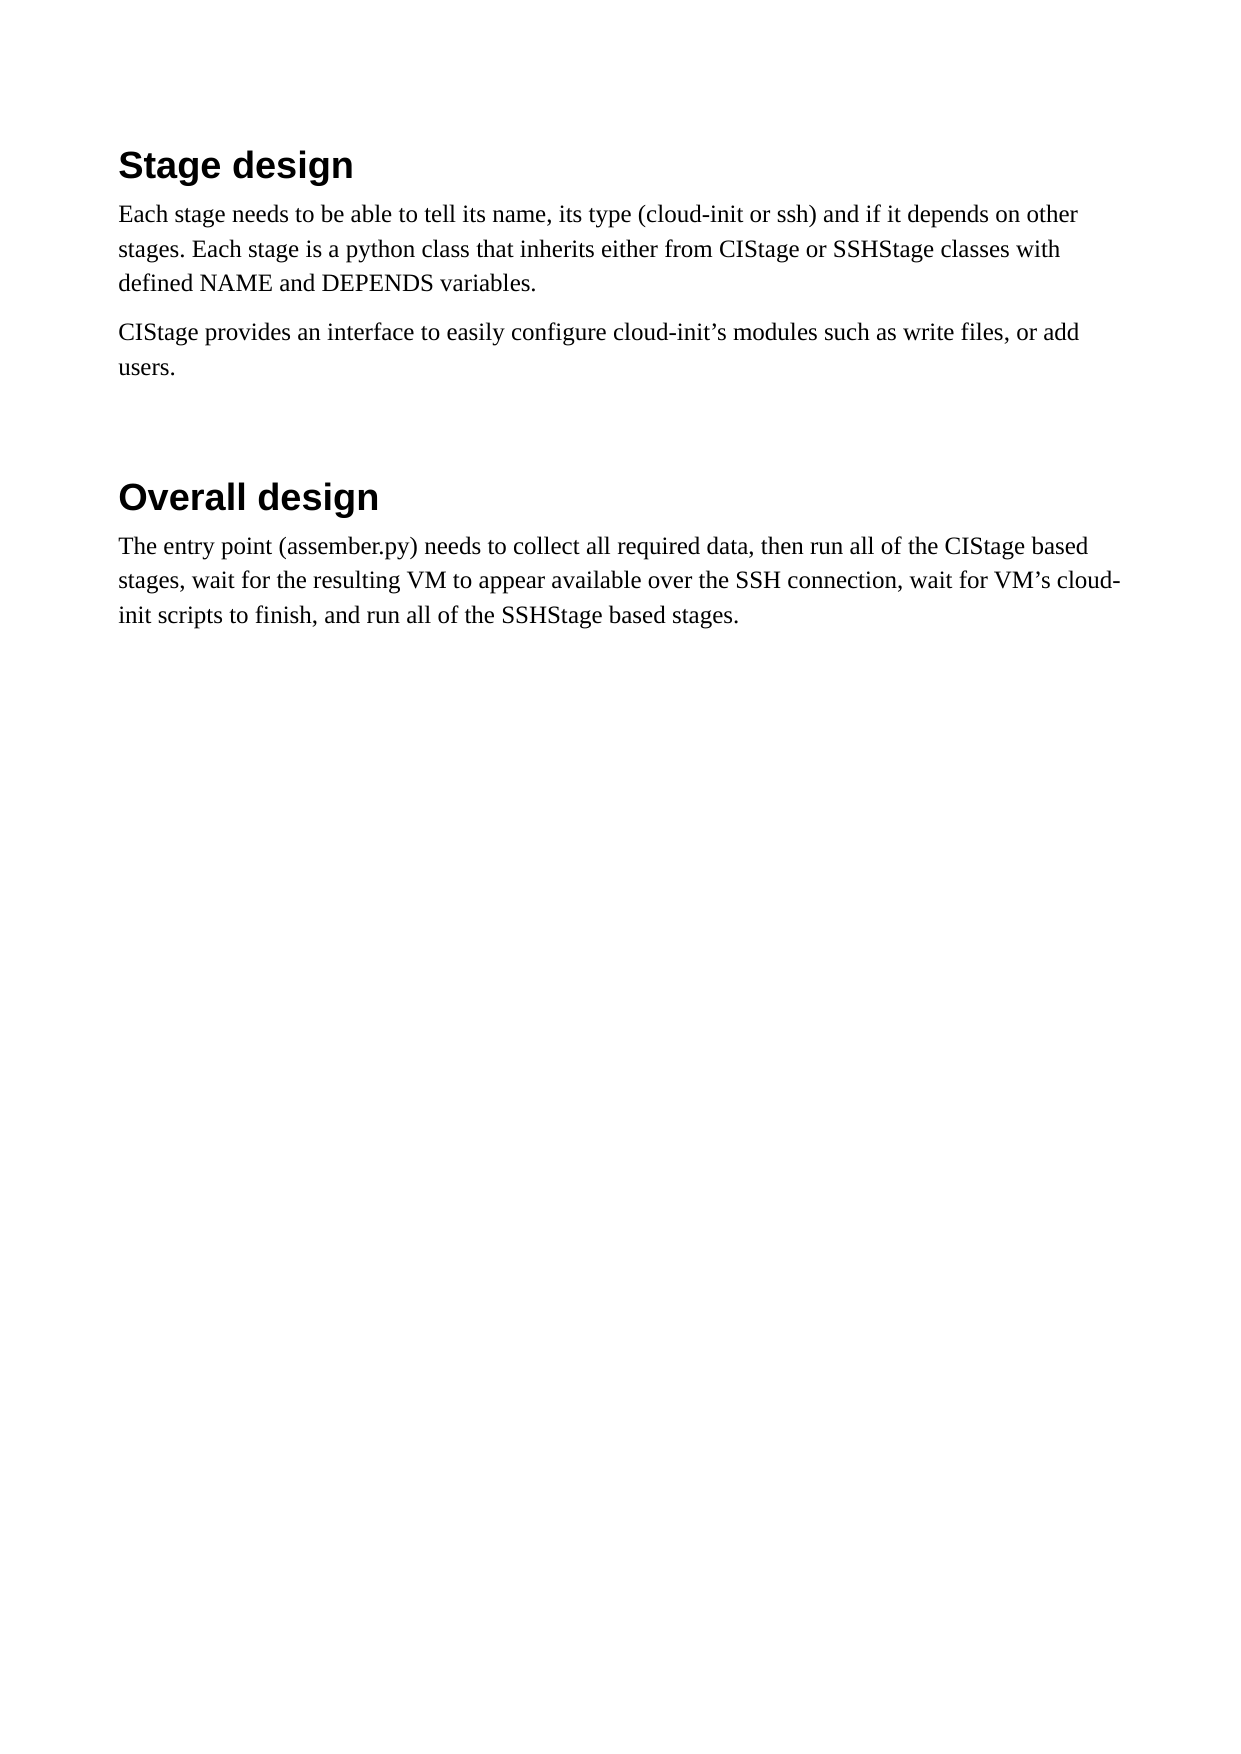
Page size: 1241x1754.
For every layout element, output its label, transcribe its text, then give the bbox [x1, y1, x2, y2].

subtitle Stage design [118, 143, 1122, 187]
text Each stage needs to be able to tell its name, its type (cloud-init or ssh) and if it depends on other stages. Each stage is a python class that inherits either from CIStage or SSHStage classes with defined NAME and DEPENDS variables. [118, 199, 1122, 297]
subtitle Overall design [118, 475, 1122, 518]
text The entry point (assember.py) needs to collect all required data, then run all of the CIStage based stages, wait for the resulting VM to appear available over the SSH connection, wait for VM’s cloud-init scripts to finish, and run all of the SSHStage based stages. [118, 531, 1122, 629]
text CIStage provides an interface to easily configure cloud-init’s modules such as write files, or add users. [118, 317, 1122, 381]
